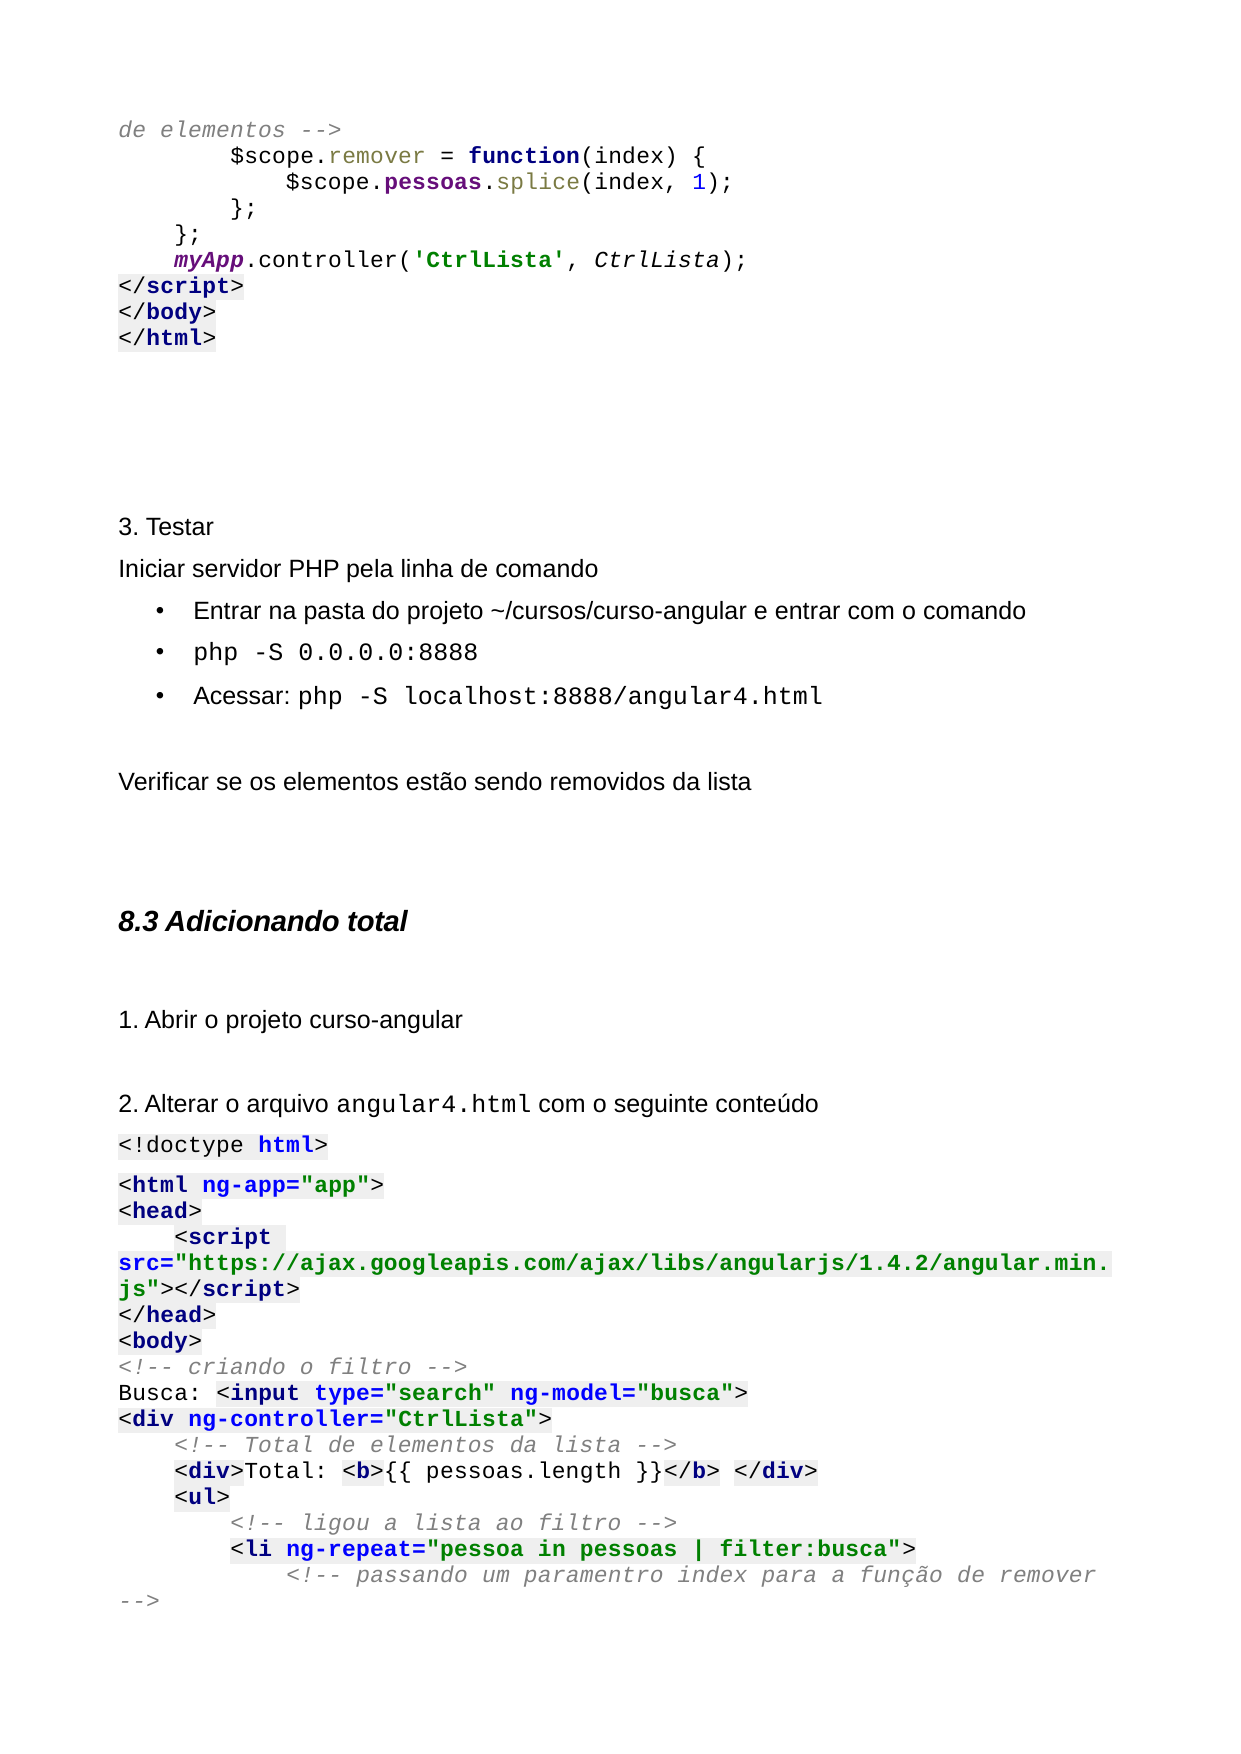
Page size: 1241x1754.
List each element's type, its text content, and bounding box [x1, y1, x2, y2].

text de elementos --> [118, 118, 1122, 144]
text <ul> [118, 1486, 1122, 1512]
text <!-- criando o filtro --> [118, 1355, 1122, 1381]
text <html ng-app="app"> [118, 1173, 1122, 1199]
text <li ng-repeat="pessoa in pessoas | filter:busca"> [118, 1538, 1122, 1564]
text myApp.controller('CtrlLista', CtrlLista); [118, 248, 1122, 274]
text <script src="https://ajax.googleapis.com/ajax/libs/angularjs/1.4.2/angular.min.js"></script> [118, 1225, 1122, 1303]
text </html> [118, 326, 1122, 352]
text }; [118, 222, 1122, 248]
list Acessar: php -S localhost:8888/angular4.html [156, 682, 1122, 712]
text $scope.remover = function(index) { [118, 144, 1122, 170]
text </body> [118, 300, 1122, 326]
text }; [118, 196, 1122, 222]
text </script> [118, 274, 1122, 300]
text Iniciar servidor PHP pela linha de comando [118, 555, 1122, 583]
subtitle 8.3 Adicionando total [118, 905, 1122, 938]
text 1. Abrir o projeto curso-angular [118, 1006, 1122, 1034]
text <body> [118, 1329, 1122, 1355]
text <!-- Total de elementos da lista --> [118, 1433, 1122, 1459]
text <head> [118, 1199, 1122, 1225]
text <!-- ligou a lista ao filtro --> [118, 1512, 1122, 1538]
text <div ng-controller="CtrlLista"> [118, 1407, 1122, 1433]
text </head> [118, 1303, 1122, 1329]
text <!-- passando um paramentro index para a função de remover --> [118, 1564, 1122, 1616]
text $scope.pessoas.splice(index, 1); [118, 170, 1122, 196]
text Verificar se os elementos estão sendo removidos da lista [118, 768, 1122, 796]
list Entrar na pasta do projeto ~/cursos/curso-angular e entrar com o comando [156, 597, 1122, 625]
list php -S 0.0.0.0:8888 [156, 639, 1122, 668]
text Busca: <input type="search" ng-model="busca"> [118, 1381, 1122, 1407]
text <div>Total: <b>{{ pessoas.length }}</b> </div> [118, 1459, 1122, 1486]
text 2. Alterar o arquivo angular4.html com o seguinte conteúdo [118, 1090, 1122, 1120]
text 3. Testar [118, 513, 1122, 541]
text <!doctype html> [118, 1134, 1122, 1160]
